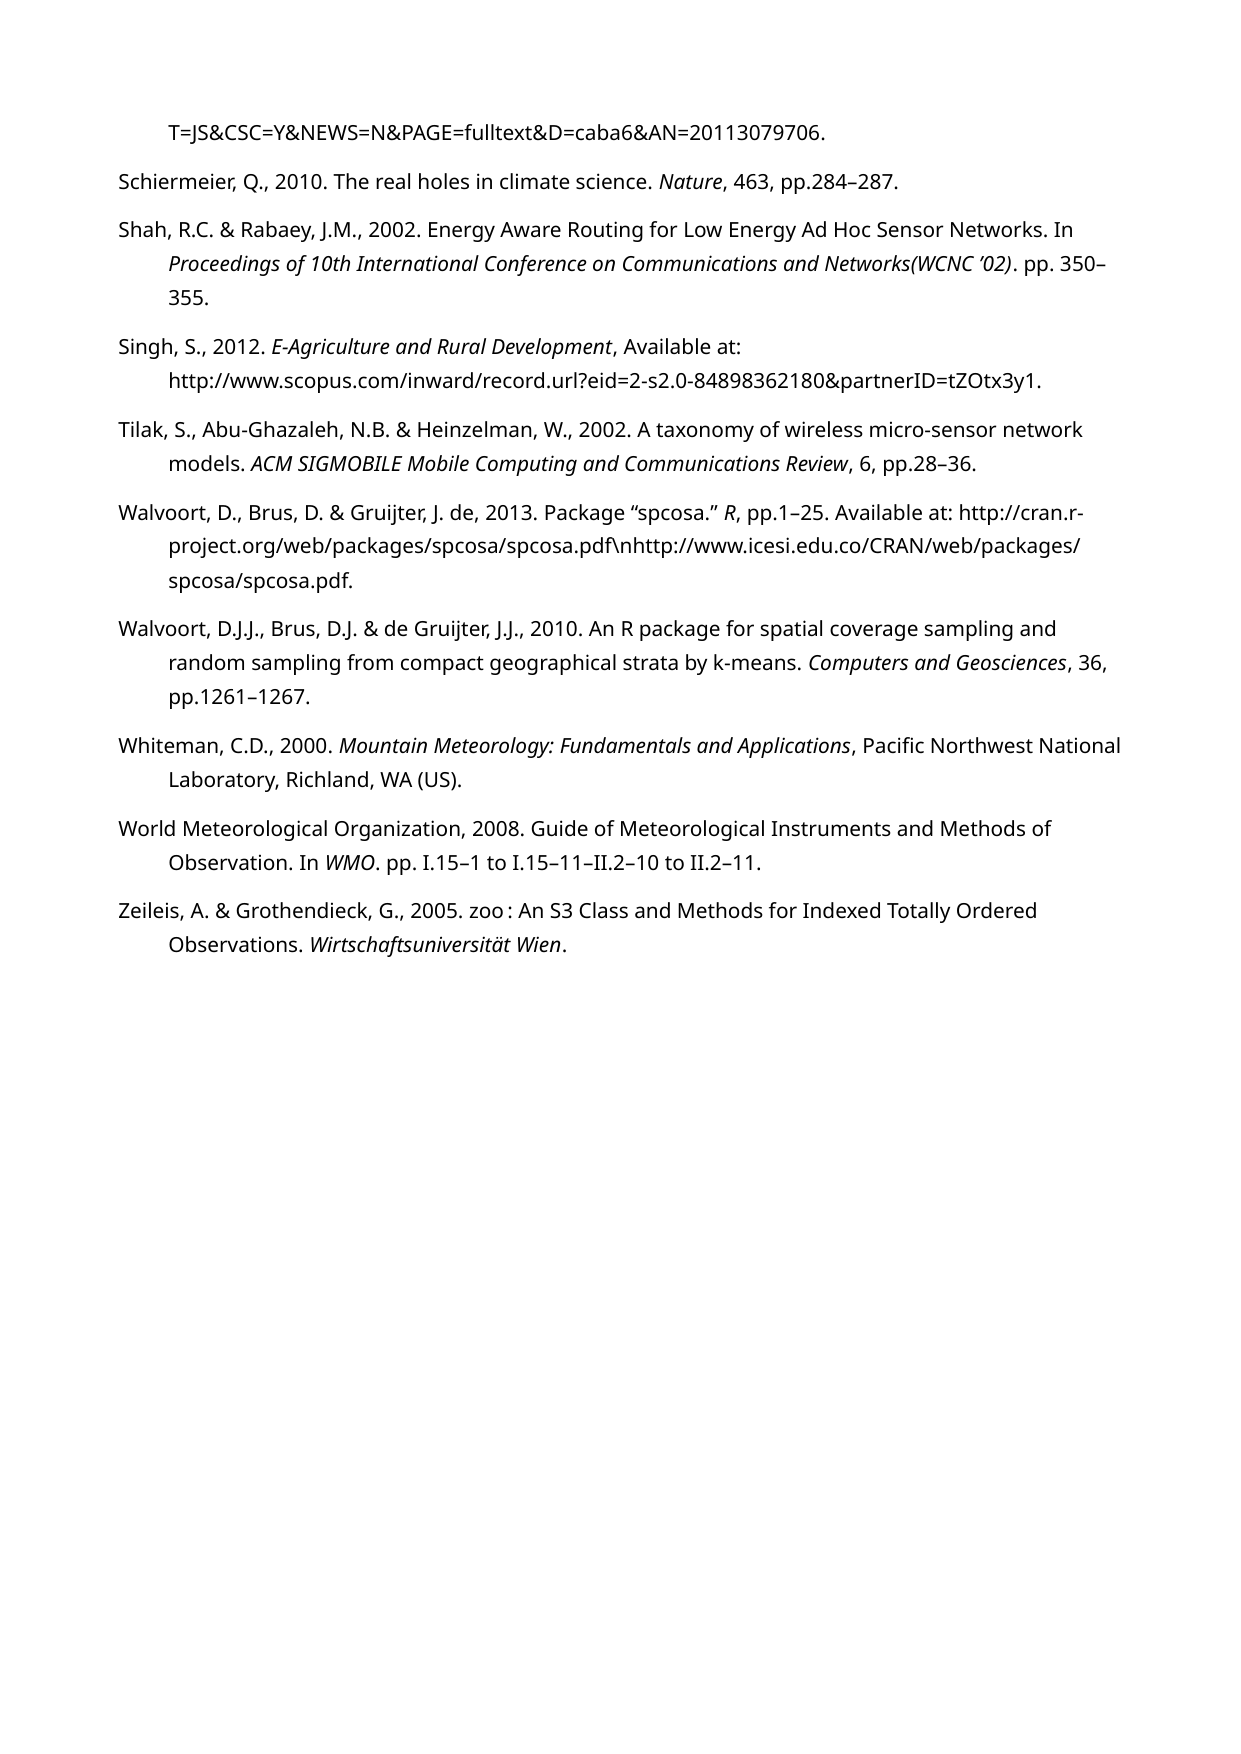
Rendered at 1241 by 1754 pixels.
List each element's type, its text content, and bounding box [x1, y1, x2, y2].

text T=JS&CSC=Y&NEWS=N&PAGE=fulltext&D=caba6&AN=20113079706. [118, 118, 1122, 147]
text World Meteorological Organization, 2008. Guide of Meteorological Instruments and Methods of Observation. In WMO. pp. I.15–1 to I.15–11–II.2–10 to II.2–11. [118, 814, 1122, 876]
text Zeileis, A. & Grothendieck, G., 2005. zoo : An S3 Class and Methods for Indexed Totally Ordered Observations. Wirtschaftsuniversität Wien. [118, 897, 1122, 959]
text Walvoort, D.J.J., Brus, D.J. & de Gruijter, J.J., 2010. An R package for spatial coverage sampling and random sampling from compact geographical strata by k-means. Computers and Geosciences, 36, pp.1261–1267. [118, 614, 1122, 711]
text Tilak, S., Abu-Ghazaleh, N.B. & Heinzelman, W., 2002. A taxonomy of wireless micro-sensor network models. ACM SIGMOBILE Mobile Computing and Communications Review, 6, pp.28–36. [118, 415, 1122, 477]
text Singh, S., 2012. E-Agriculture and Rural Development, Available at: http://www.scopus.com/inward/record.url?eid=2-s2.0-84898362180&partnerID=tZOtx3y1. [118, 332, 1122, 395]
text Walvoort, D., Brus, D. & Gruijter, J. de, 2013. Package “spcosa.” R, pp.1–25. Available at: http://cran.r-project.org/web/packages/spcosa/spcosa.pdf\nhttp://www.icesi.edu.co/CRAN/web/packages/spcosa/spcosa.pdf. [118, 498, 1122, 594]
text Shah, R.C. & Rabaey, J.M., 2002. Energy Aware Routing for Low Energy Ad Hoc Sensor Networks. In Proceedings of 10th International Conference on Communications and Networks(WCNC ’02). pp. 350–355. [118, 215, 1122, 312]
text Schiermeier, Q., 2010. The real holes in climate science. Nature, 463, pp.284–287. [118, 167, 1122, 195]
text Whiteman, C.D., 2000. Mountain Meteorology: Fundamentals and Applications, Pacific Northwest National Laboratory, Richland, WA (US). [118, 731, 1122, 794]
